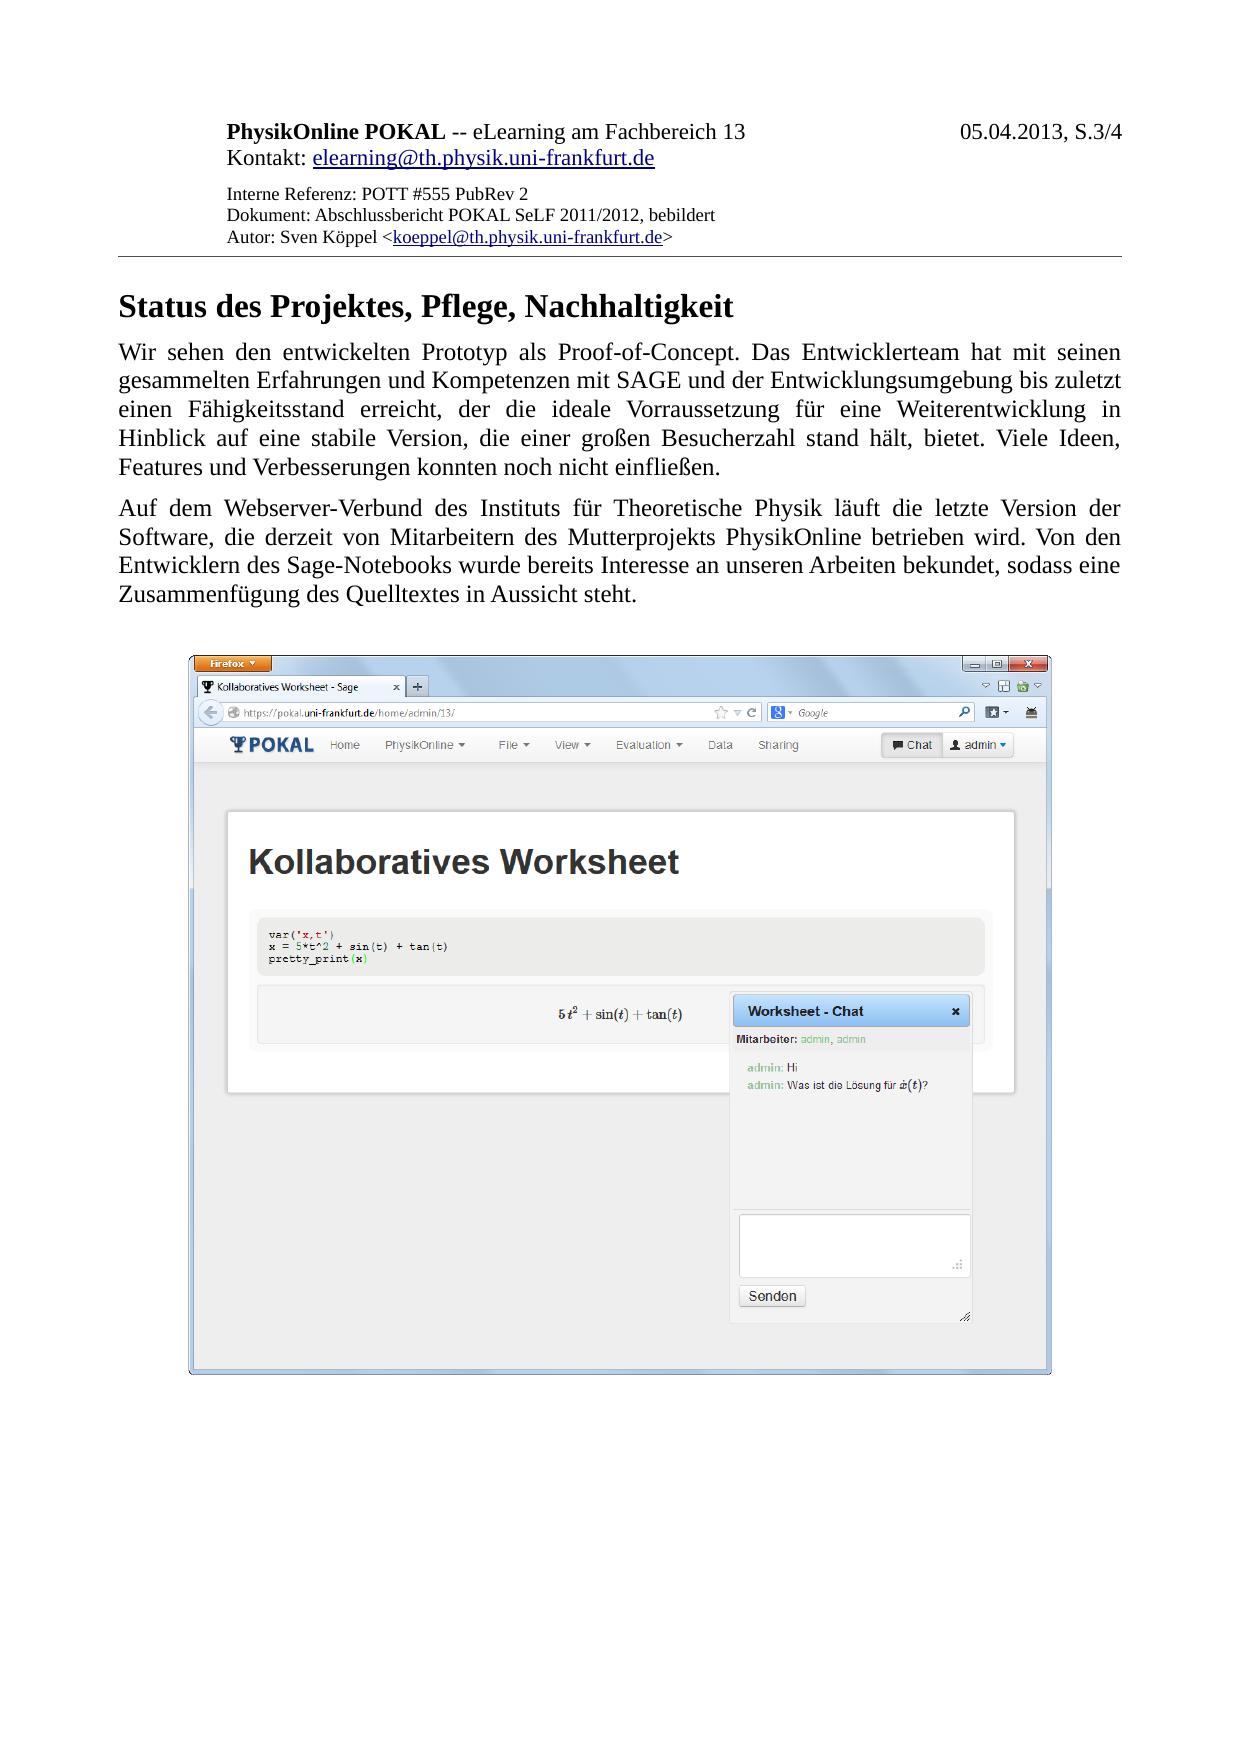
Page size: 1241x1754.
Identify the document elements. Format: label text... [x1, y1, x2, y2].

text Auf dem Webserver-Verbund des Instituts für Theoretische Physik läuft die letzte Version der Software, die derzeit von Mitarbeitern des Mutterprojekts PhysikOnline betrieben wird. Von den Entwicklern des Sage-Notebooks wurde bereits Interesse an unseren Arbeiten bekundet, sodass eine Zusammenfügung des Quelltextes in Aussicht steht. [118, 493, 1122, 608]
subtitle Status des Projektes, Pflege, Nachhaltigkeit [118, 286, 1122, 324]
text Wir sehen den entwickelten Prototyp als Proof-of-Concept. Das Entwicklerteam hat mit seinen gesammelten Erfahrungen und Kompetenzen mit SAGE und der Entwicklungsumgebung bis zuletzt einen Fähigkeitsstand erreicht, der die ideale Vorraussetzung für eine Weiterentwicklung in Hinblick auf eine stabile Version, die einer großen Besucherzahl stand hält, bietet. Viele Ideen, Features und Verbesserungen konnten noch nicht einfließen. [118, 337, 1122, 481]
picture [188, 655, 1052, 1375]
